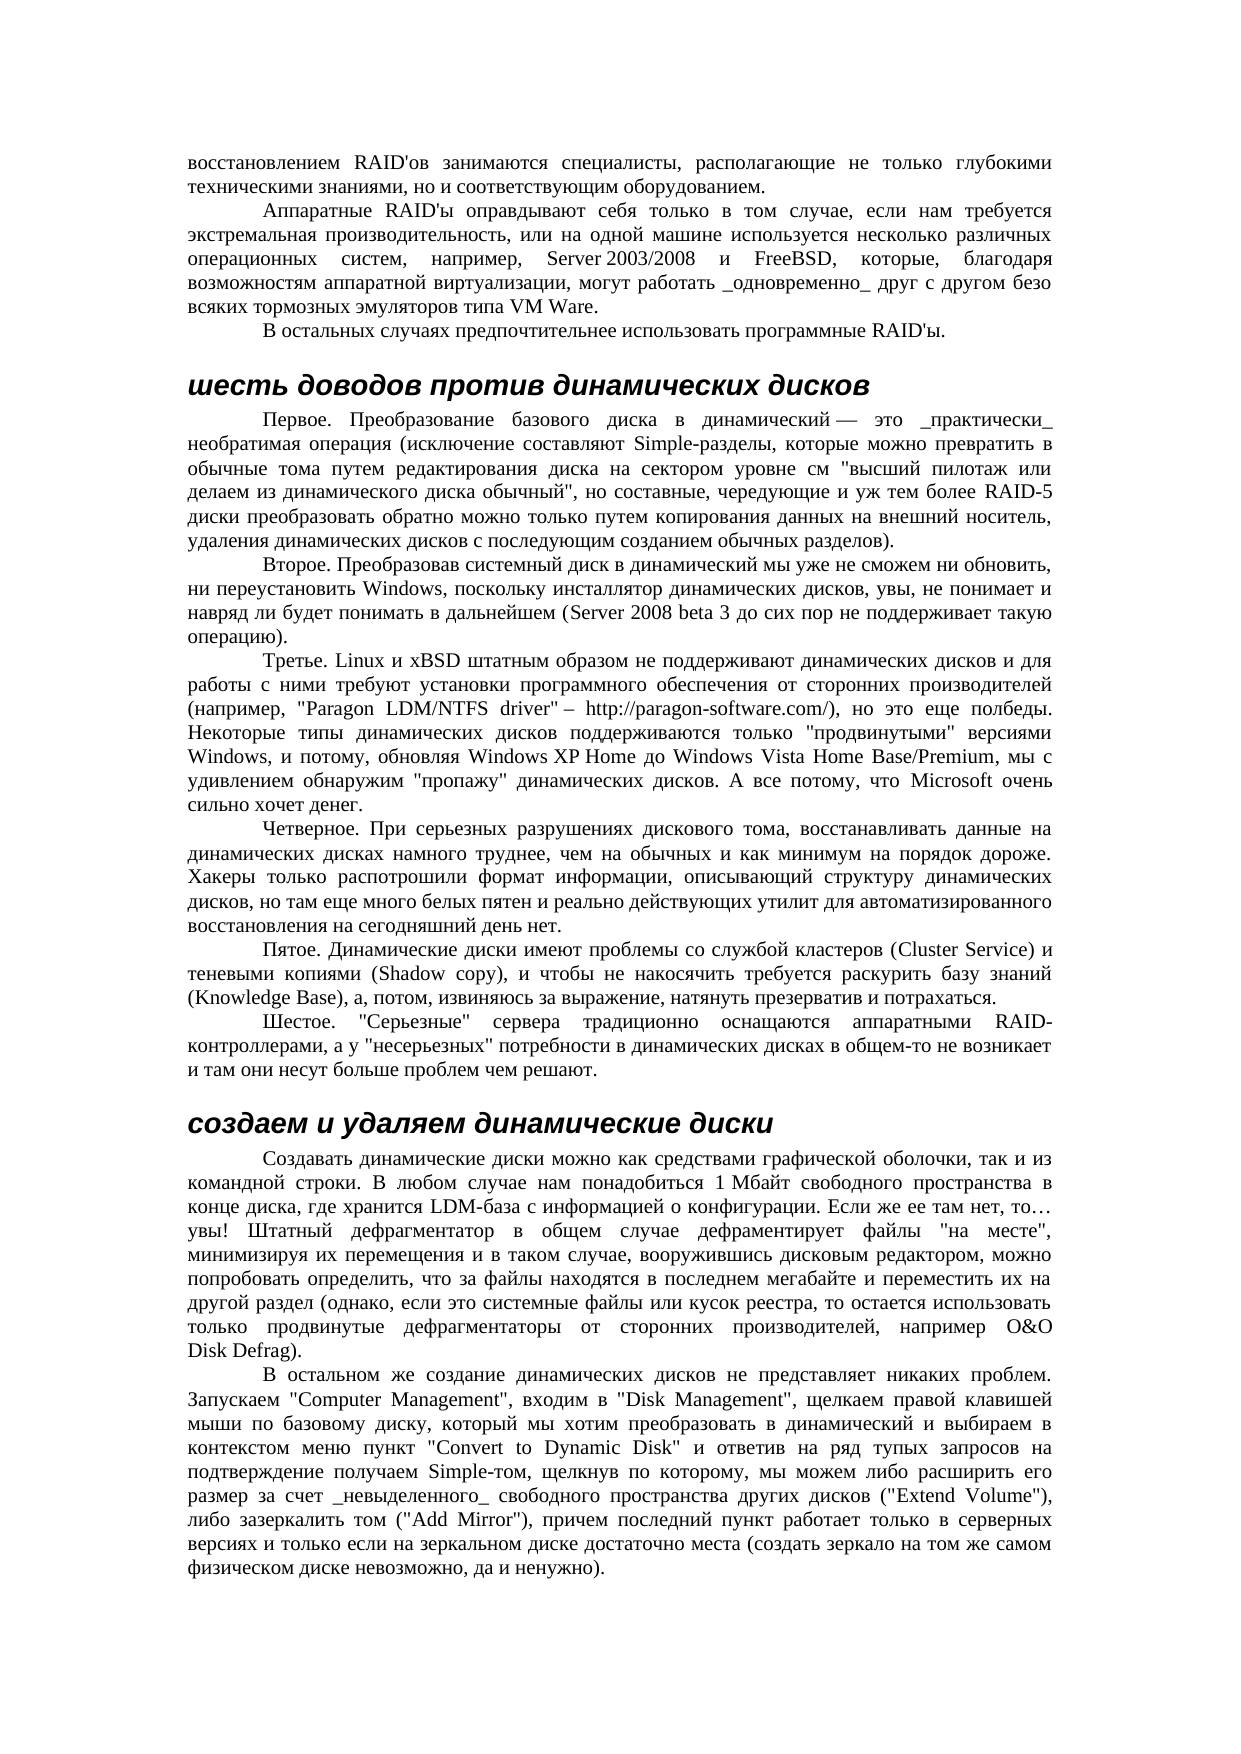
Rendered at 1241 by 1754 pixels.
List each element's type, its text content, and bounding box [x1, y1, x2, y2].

text В остальном же создание динамических дисков не представляет никаких проблем. Запускаем "Computer Management", входим в "Disk Management", щелкаем правой клавишей мыши по базовому диску, который мы хотим преобразовать в динамический и выбираем в контекстом меню пункт "Convert to Dynamic Disk" и ответив на ряд тупых запросов на подтверждение получаем Simple-том, щелкнув по которому, мы можем либо расширить его размер за счет _невыделенного_ свободного пространства других дисков ("Extend Volume"), либо зазеркалить том ("Add Mirror"), причем последний пункт работает только в серверных версиях и только если на зеркальном диске достаточно места (создать зеркало на том же самом физическом диске невозможно, да и ненужно). [187, 1362, 1053, 1579]
text Третье. Linux и xBSD штатным образом не поддерживают динамических дисков и для работы с ними требуют установки программного обеспечения от сторонних производителей (например, "Paragon LDM/NTFS driver" – http://paragon-software.com/), но это еще полбеды. Некоторые типы динамических дисков поддерживаются только "продвинутыми" версиями Windows, и потому, обновляя Windows XP Home до Windows Vista Home Base/Premium, мы с удивлением обнаружим "пропажу" динамических дисков. А все потому, что Microsoft очень сильно хочет денег. [187, 648, 1053, 816]
text В остальных случаях предпочтительнее использовать программные RAID'ы. [187, 318, 1053, 342]
text Пятое. Динамические диски имеют проблемы со службой кластеров (Cluster Service) и теневыми копиями (Shadow copy), и чтобы не накосячить требуется раскурить базу знаний (Knowledge Base), а, потом, извиняюсь за выражение, натянуть презерватив и потрахаться. [187, 937, 1053, 1009]
text Второе. Преобразовав системный диск в динамический мы уже не сможем ни обновить, ни переустановить Windows, поскольку инсталлятор динамических дисков, увы, не понимает и навряд ли будет понимать в дальнейшем (Server 2008 beta 3 до сих пор не поддерживает такую операцию). [187, 552, 1053, 648]
text Шестое. "Серьезные" сервера традиционно оснащаются аппаратными RAID-контроллерами, а у "несерьезных" потребности в динамических дисках в общем-то не возникает и там они несут больше проблем чем решают. [187, 1009, 1053, 1081]
text Аппаратные RAID'ы оправдывают себя только в том случае, если нам требуется экстремальная производительность, или на одной машине используется несколько различных операционных систем, например, Server 2003/2008 и FreeBSD, которые, благодаря возможностям аппаратной виртуализации, могут работать _одновременно_ друг с другом безо всяких тормозных эмуляторов типа VM Ware. [187, 198, 1053, 318]
text Первое. Преобразование базового диска в динамический — это _практически_ необратимая операция (исключение составляют Simple-разделы, которые можно превратить в обычные тома путем редактирования диска на сектором уровне см "высший пилотаж или делаем из динамического диска обычный", но составные, чередующие и уж тем более RAID-5 диски преобразовать обратно можно только путем копирования данных на внешний носитель, удаления динамических дисков с последующим созданием обычных разделов). [187, 407, 1053, 552]
text Четверное. При серьезных разрушениях дискового тома, восстанавливать данные на динамических дисках намного труднее, чем на обычных и как минимум на порядок дороже. Хакеры только распотрошили формат информации, описывающий структуру динамических дисков, но там еще много белых пятен и реально действующих утилит для автоматизированного восстановления на сегодняшний день нет. [187, 816, 1053, 937]
text Создавать динамические диски можно как средствами графической оболочки, так и из командной строки. В любом случае нам понадобиться 1 Мбайт свободного пространства в конце диска, где хранится LDM-база с информацией о конфигурации. Если же ее там нет, то… увы! Штатный дефрагментатор в общем случае дефраментирует файлы "на месте", минимизируя их перемещения и в таком случае, вооружившись дисковым редактором, можно попробовать определить, что за файлы находятся в последнем мегабайте и переместить их на другой раздел (однако, если это системные файлы или кусок реестра, то остается использовать только продвинутые дефрагментаторы от сторонних производителей, например O&O Disk Defrag). [187, 1146, 1053, 1362]
text восстановлением RAID'ов занимаются специалисты, располагающие не только глубокими техническими знаниями, но и соответствующим оборудованием. [187, 150, 1053, 198]
subtitle шесть доводов против динамических дисков [187, 367, 1053, 401]
subtitle создаем и удаляем динамические диски [187, 1106, 1053, 1139]
